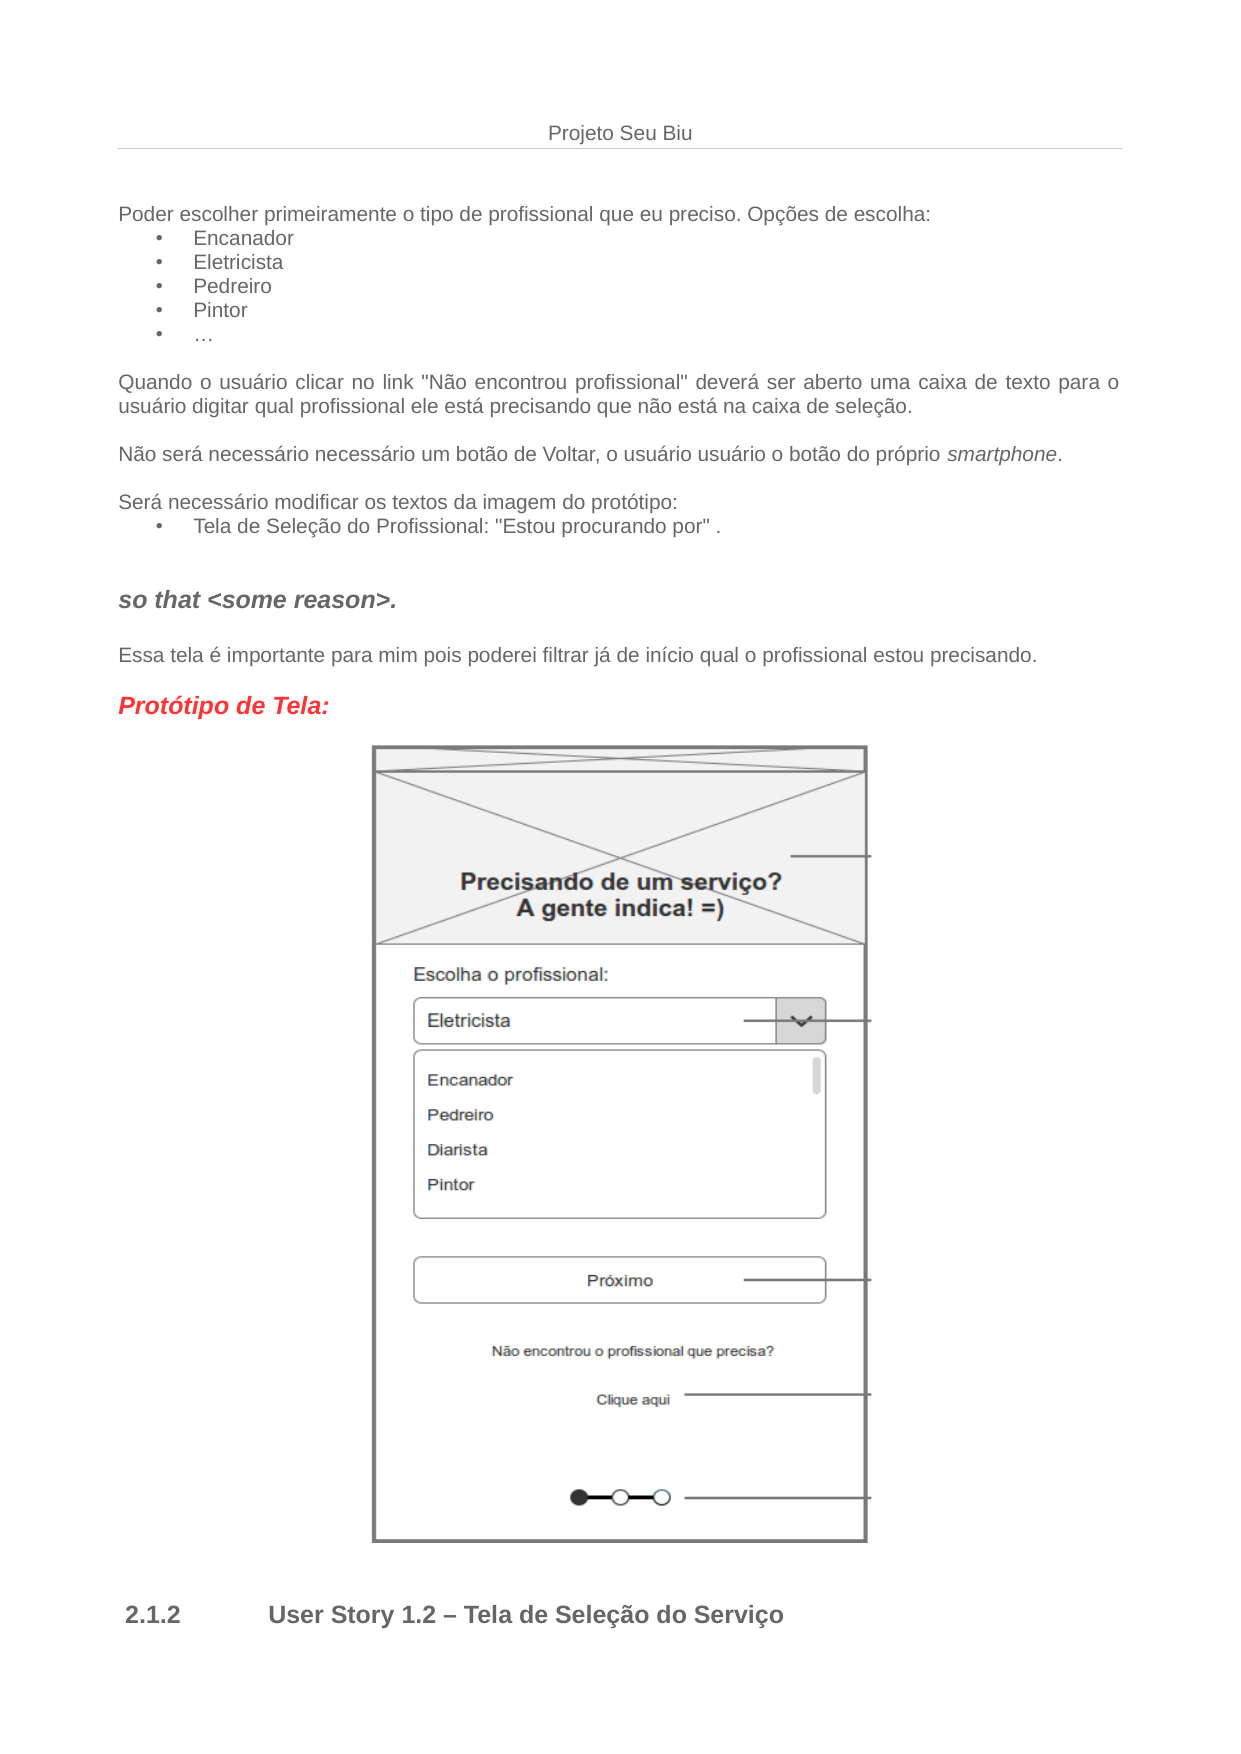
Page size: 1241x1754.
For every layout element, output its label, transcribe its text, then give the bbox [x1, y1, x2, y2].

text Poder escolher primeiramente o tipo de profissional que eu preciso. Opções de escolha: [118, 201, 1122, 225]
picture [368, 743, 872, 1543]
text so that <some reason>. [118, 585, 1122, 614]
text Quando o usuário clicar no link "Não encontrou profissional" deverá ser aberto uma caixa de texto para o usuário digitar qual profissional ele está precisando que não está na caixa de seleção. [118, 370, 1122, 418]
list Eletricista [156, 249, 1122, 273]
list Pedreiro [156, 273, 1122, 298]
list Pintor [156, 298, 1122, 322]
list Tela de Seleção do Profissional: "Estou procurando por" . [156, 513, 1122, 537]
text Será necessário modificar os textos da imagem do protótipo: [118, 489, 1122, 513]
text Protótipo de Tela: [118, 691, 1122, 719]
text Essa tela é importante para mim pois poderei filtrar já de início qual o profissional estou precisando. [118, 643, 1122, 667]
list User Story 1.2 – Tela de Seleção do Serviço [118, 1600, 1122, 1628]
list … [156, 322, 1122, 346]
list Encanador [156, 225, 1122, 249]
text Não será necessário necessário um botão de Voltar, o usuário usuário o botão do próprio smartphone. [118, 442, 1122, 466]
